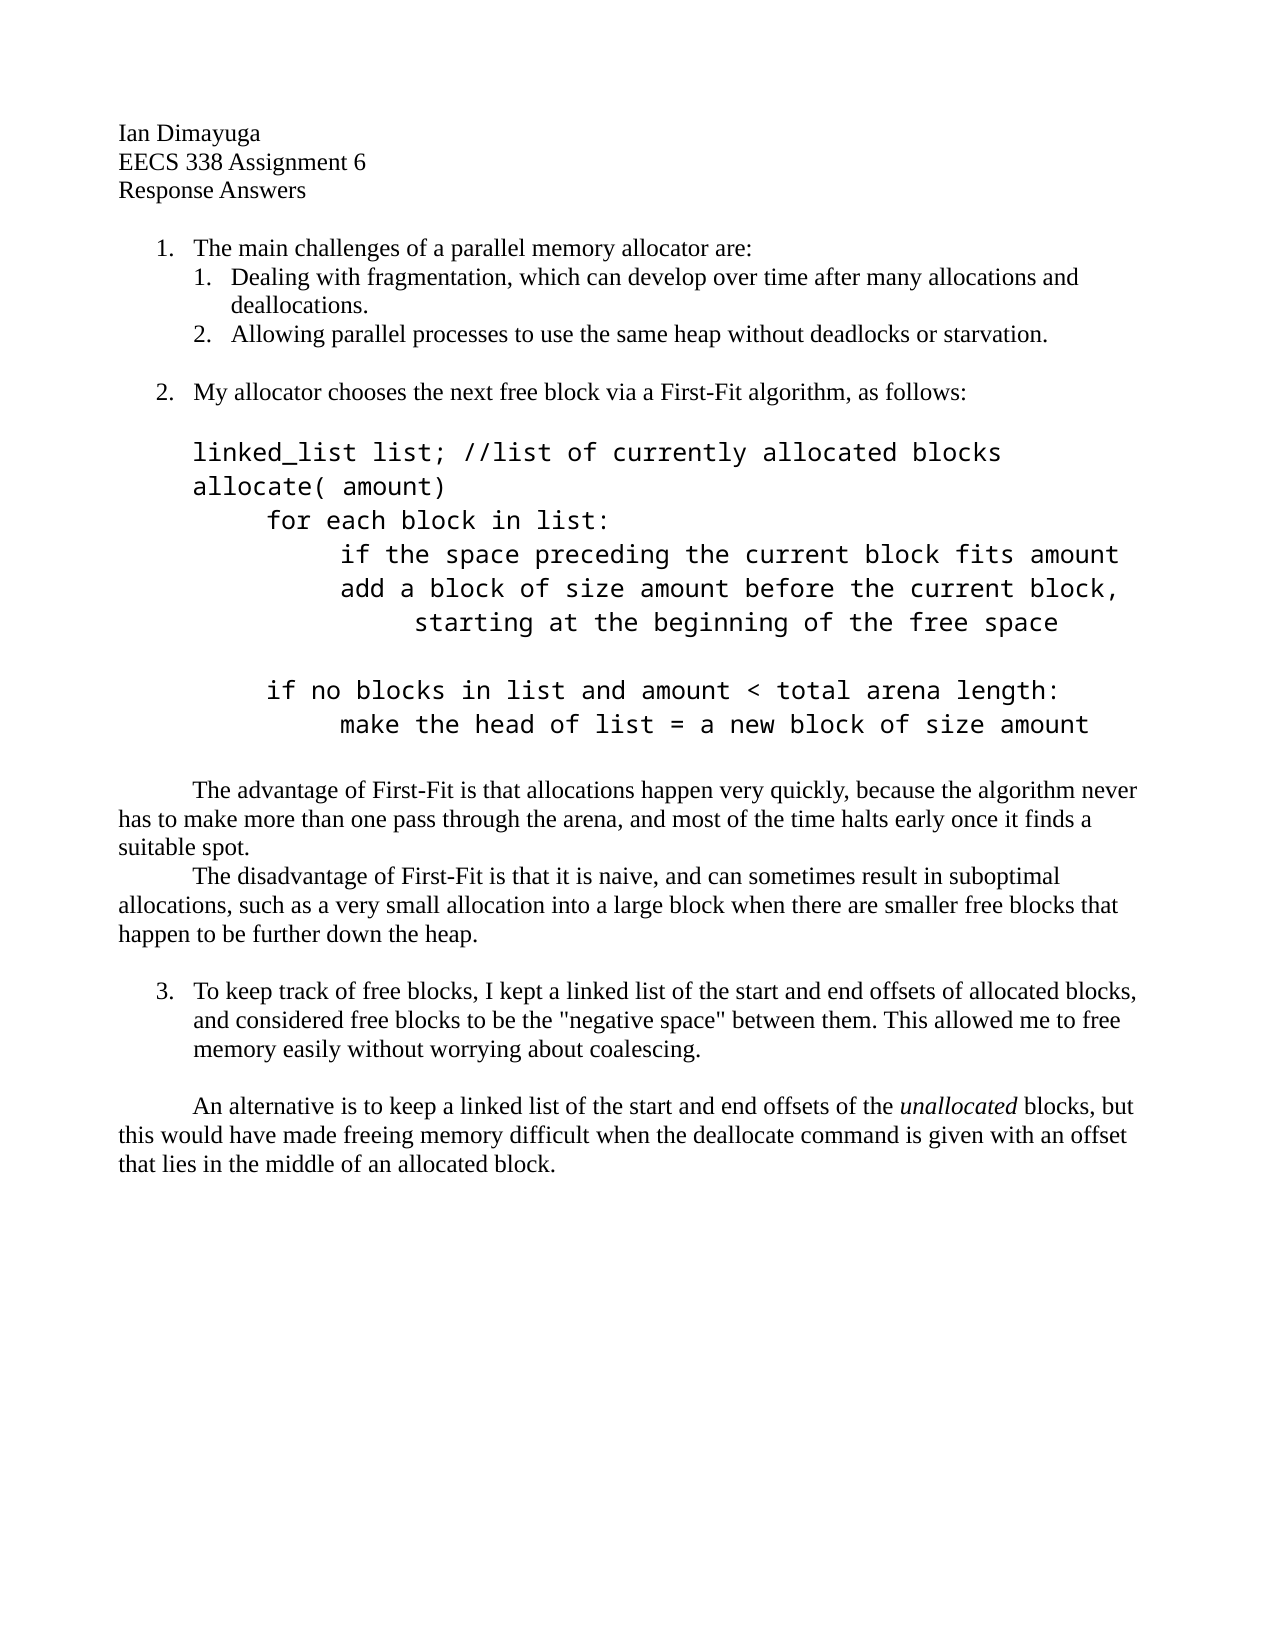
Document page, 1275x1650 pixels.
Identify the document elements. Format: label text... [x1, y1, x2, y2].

text for each block in list: [118, 502, 1157, 537]
text The advantage of First-Fit is that allocations happen very quickly, because the algorithm never has to make more than one pass through the arena, and most of the time halts early once it finds a suitable spot. [118, 775, 1157, 861]
text allocate( amount) [118, 468, 1157, 502]
text EECS 338 Assignment 6 [118, 147, 1157, 176]
text if the space preceding the current block fits amount [118, 537, 1157, 571]
text Ian Dimayuga [118, 118, 1157, 147]
text add a block of size amount before the current block, [118, 571, 1157, 605]
list My allocator chooses the next free block via a First-Fit algorithm, as follows: [156, 377, 1157, 406]
text An alternative is to keep a linked list of the start and end offsets of the unallocated blocks, but this would have made freeing memory difficult when the deallocate command is given with an offset that lies in the middle of an allocated block. [118, 1091, 1157, 1177]
list Dealing with fragmentation, which can develop over time after many allocations and deallocations. [193, 262, 1157, 319]
text linked_list list; //list of currently allocated blocks [118, 434, 1157, 468]
text make the head of list = a new block of size amount [118, 707, 1157, 741]
text Response Answers [118, 176, 1157, 204]
list To keep track of free blocks, I kept a linked list of the start and end offsets of allocated blocks, and considered free blocks to be the "negative space" between them. This allowed me to free memory easily without worrying about coalescing. [156, 976, 1157, 1062]
list Allowing parallel processes to use the same heap without deadlocks or starvation. [193, 319, 1157, 348]
text The disadvantage of First-Fit is that it is naive, and can sometimes result in suboptimal allocations, such as a very small allocation into a large block when there are smaller free blocks that happen to be further down the heap. [118, 861, 1157, 947]
text if no blocks in list and amount < total arena length: [118, 673, 1157, 707]
text starting at the beginning of the free space [118, 605, 1157, 639]
list The main challenges of a parallel memory allocator are: [156, 233, 1157, 262]
